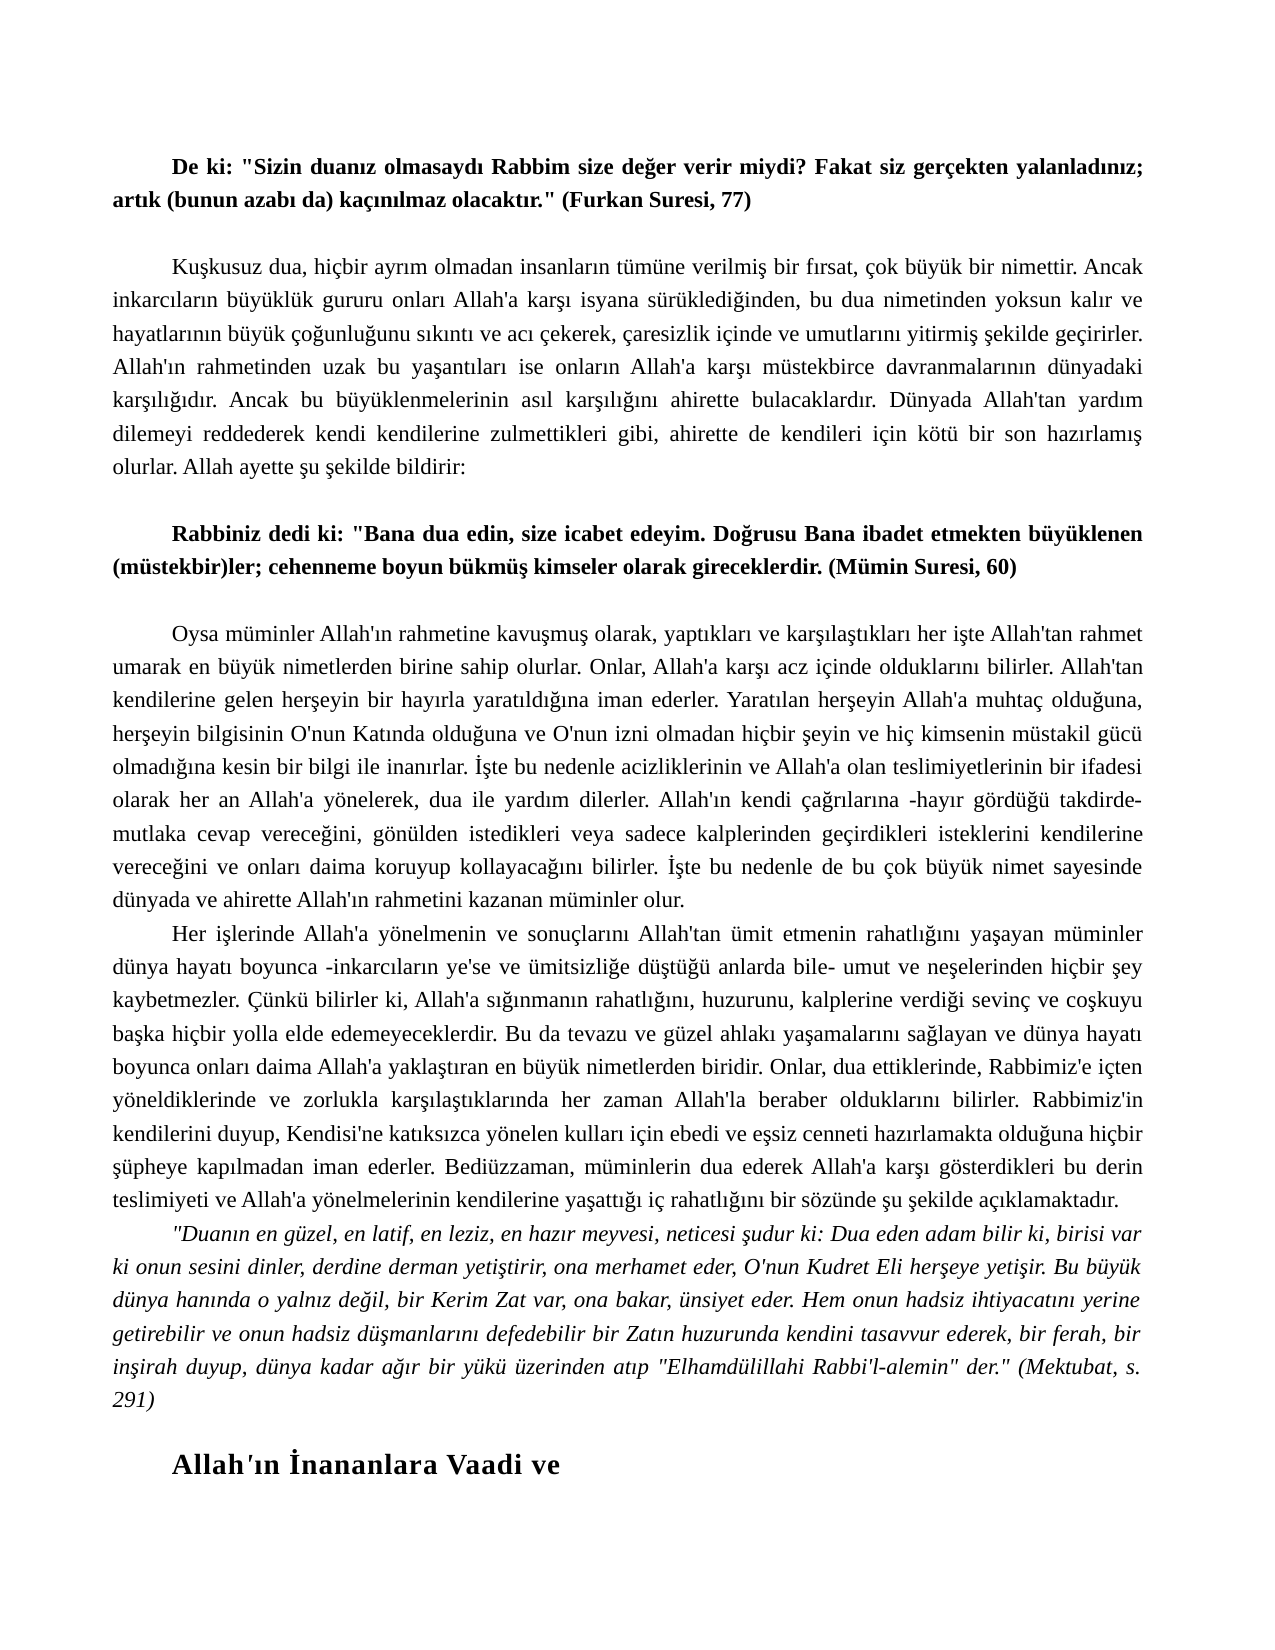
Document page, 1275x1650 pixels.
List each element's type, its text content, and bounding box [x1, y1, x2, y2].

text Rabbiniz dedi ki: "Bana dua edin, size icabet edeyim. Doğrusu Bana ibadet etmekten büyüklenen (müstekbir)ler; cehenneme boyun bükmüş kimseler olarak gireceklerdir. (Mümin Suresi, 60) [112, 514, 1145, 581]
text Her işlerinde Allah'a yönelmenin ve sonuçlarını Allah'tan ümit etmenin rahatlığını yaşayan müminler dünya hayatı boyunca -inkarcıların ye'se ve ümitsizliğe düştüğü anlarda bile- umut ve neşelerinden hiçbir şey kaybetmezler. Çünkü bilirler ki, Allah'a sığınmanın rahatlığını, huzurunu, kalplerine verdiği sevinç ve coşkuyu başka hiçbir yolla elde edemeyeceklerdir. Bu da tevazu ve güzel ahlakı yaşamalarını sağlayan ve dünya hayatı boyunca onları daima Allah'a yaklaştıran en büyük nimetlerden biridir. Onlar, dua ettiklerinde, Rabbimiz'e içten yöneldiklerinde ve zorlukla karşılaştıklarında her zaman Allah'la beraber olduklarını bilirler. Rabbimiz'in kendilerini duyup, Kendisi'ne katıksızca yönelen kulları için ebedi ve eşsiz cenneti hazırlamakta olduğuna hiçbir şüpheye kapılmadan iman ederler. Bediüzzaman, müminlerin dua ederek Allah'a karşı gösterdikleri bu derin teslimiyeti ve Allah'a yönelmelerinin kendilerine yaşattığı iç rahatlığını bir sözünde şu şekilde açıklamaktadır. [112, 914, 1145, 1214]
text Kuşkusuz dua, hiçbir ayrım olmadan insanların tümüne verilmiş bir fırsat, çok büyük bir nimettir. Ancak inkarcıların büyüklük gururu onları Allah'a karşı isyana sürüklediğinden, bu dua nimetinden yoksun kalır ve hayatlarının büyük çoğunluğunu sıkıntı ve acı çekerek, çaresizlik içinde ve umutlarını yitirmiş şekilde geçirirler. Allah'ın rahmetinden uzak bu yaşantıları ise onların Allah'a karşı müstekbirce davranmalarının dünyadaki karşılığıdır. Ancak bu büyüklenmelerinin asıl karşılığını ahirette bulacaklardır. Dünyada Allah'tan yardım dilemeyi reddederek kendi kendilerine zulmettikleri gibi, ahirette de kendileri için kötü bir son hazırlamış olurlar. Allah ayette şu şekilde bildirir: [112, 248, 1145, 481]
text Oysa müminler Allah'ın rahmetine kavuşmuş olarak, yaptıkları ve karşılaştıkları her işte Allah'tan rahmet umarak en büyük nimetlerden birine sahip olurlar. Onlar, Allah'a karşı acz içinde olduklarını bilirler. Allah'tan kendilerine gelen herşeyin bir hayırla yaratıldığına iman ederler. Yaratılan herşeyin Allah'a muhtaç olduğuna, herşeyin bilgisinin O'nun Katında olduğuna ve O'nun izni olmadan hiçbir şeyin ve hiç kimsenin müstakil gücü olmadığına kesin bir bilgi ile inanırlar. İşte bu nedenle acizliklerinin ve Allah'a olan teslimiyetlerinin bir ifadesi olarak her an Allah'a yönelerek, dua ile yardım dilerler. Allah'ın kendi çağrılarına -hayır gördüğü takdirde- mutlaka cevap vereceğini, gönülden istedikleri veya sadece kalplerinden geçirdikleri isteklerini kendilerine vereceğini ve onları daima koruyup kollayacağını bilirler. İşte bu nedenle de bu çok büyük nimet sayesinde dünyada ve ahirette Allah'ın rahmetini kazanan müminler olur. [112, 614, 1145, 914]
text Allah'ın İnananlara Vaadi ve [112, 1448, 1145, 1481]
text "Duanın en güzel, en latif, en leziz, en hazır meyvesi, neticesi şudur ki: Dua eden adam bilir ki, birisi var ki onun sesini dinler, derdine derman yetiştirir, ona merhamet eder, O'nun Kudret Eli herşeye yetişir. Bu büyük dünya hanında o yalnız değil, bir Kerim Zat var, ona bakar, ünsiyet eder. Hem onun hadsiz ihtiyacatını yerine getirebilir ve onun hadsiz düşmanlarını defedebilir bir Zatın huzurunda kendini tasavvur ederek, bir ferah, bir inşirah duyup, dünya kadar ağır bir yükü üzerinden atıp "Elhamdülillahi Rabbi'l-alemin" der." (Mektubat, s. 291) [112, 1214, 1145, 1414]
text De ki: "Sizin duanız olmasaydı Rabbim size değer verir miydi? Fakat siz gerçekten yalanladınız; artık (bunun azabı da) kaçınılmaz olacaktır." (Furkan Suresi, 77) [112, 148, 1145, 214]
